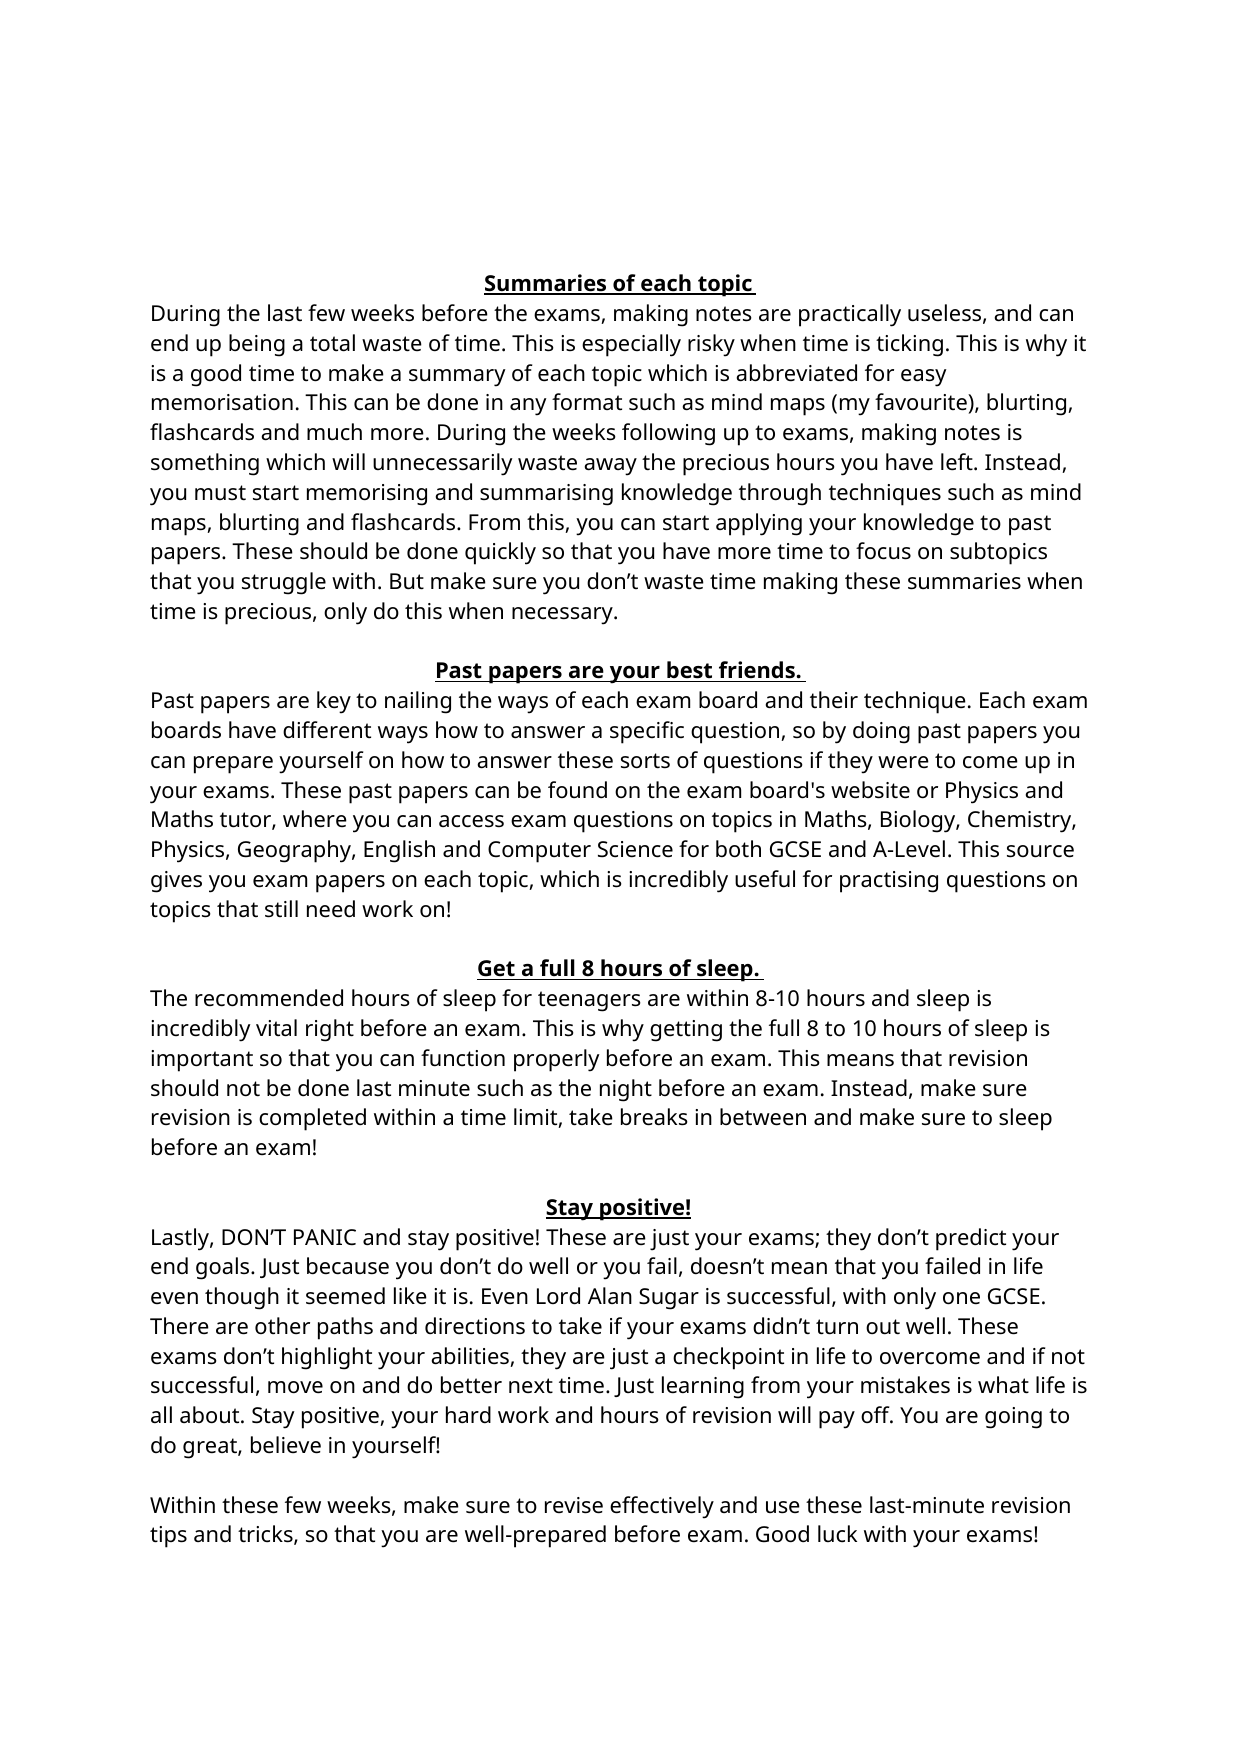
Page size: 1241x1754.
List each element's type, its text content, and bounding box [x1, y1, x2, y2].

text During the last few weeks before the exams, making notes are practically useless, and can end up being a total waste of time. This is especially risky when time is ticking. This is why it is a good time to make a summary of each topic which is abbreviated for easy memorisation. This can be done in any format such as mind maps (my favourite), blurting, flashcards and much more. During the weeks following up to exams, making notes is something which will unnecessarily waste away the precious hours you have left. Instead, you must start memorising and summarising knowledge through techniques such as mind maps, blurting and flashcards. From this, you can start applying your knowledge to past papers. These should be done quickly so that you have more time to focus on subtopics that you struggle with. But make sure you don’t waste time making these summaries when time is precious, only do this when necessary. [150, 298, 1090, 626]
text Past papers are your best friends. [150, 655, 1090, 685]
text Summaries of each topic [150, 268, 1090, 298]
text Stay positive! [150, 1192, 1090, 1221]
text Get a full 8 hours of sleep. [150, 953, 1090, 983]
text The recommended hours of sleep for teenagers are within 8-10 hours and sleep is incredibly vital right before an exam. This is why getting the full 8 to 10 hours of sleep is important so that you can function properly before an exam. This means that revision should not be done last minute such as the night before an exam. Instead, make sure revision is completed within a time limit, take breaks in between and make sure to sleep before an exam! [150, 983, 1090, 1162]
text Within these few weeks, make sure to revise effectively and use these last-minute revision tips and tricks, so that you are well-prepared before exam. Good luck with your exams! [150, 1489, 1090, 1549]
text Past papers are key to nailing the ways of each exam board and their technique. Each exam boards have different ways how to answer a specific question, so by doing past papers you can prepare yourself on how to answer these sorts of questions if they were to come up in your exams. These past papers can be found on the exam board's website or Physics and Maths tutor, where you can access exam questions on topics in Maths, Biology, Chemistry, Physics, Geography, English and Computer Science for both GCSE and A-Level. This source gives you exam papers on each topic, which is incredibly useful for practising questions on topics that still need work on! [150, 685, 1090, 923]
text Lastly, DON’T PANIC and stay positive! These are just your exams; they don’t predict your end goals. Just because you don’t do well or you fail, doesn’t mean that you failed in life even though it seemed like it is. Even Lord Alan Sugar is successful, with only one GCSE. There are other paths and directions to take if your exams didn’t turn out well. These exams don’t highlight your abilities, they are just a checkpoint in life to overcome and if not successful, move on and do better next time. Just learning from your mistakes is what life is all about. Stay positive, your hard work and hours of revision will pay off. You are going to do great, believe in yourself! [150, 1221, 1090, 1460]
